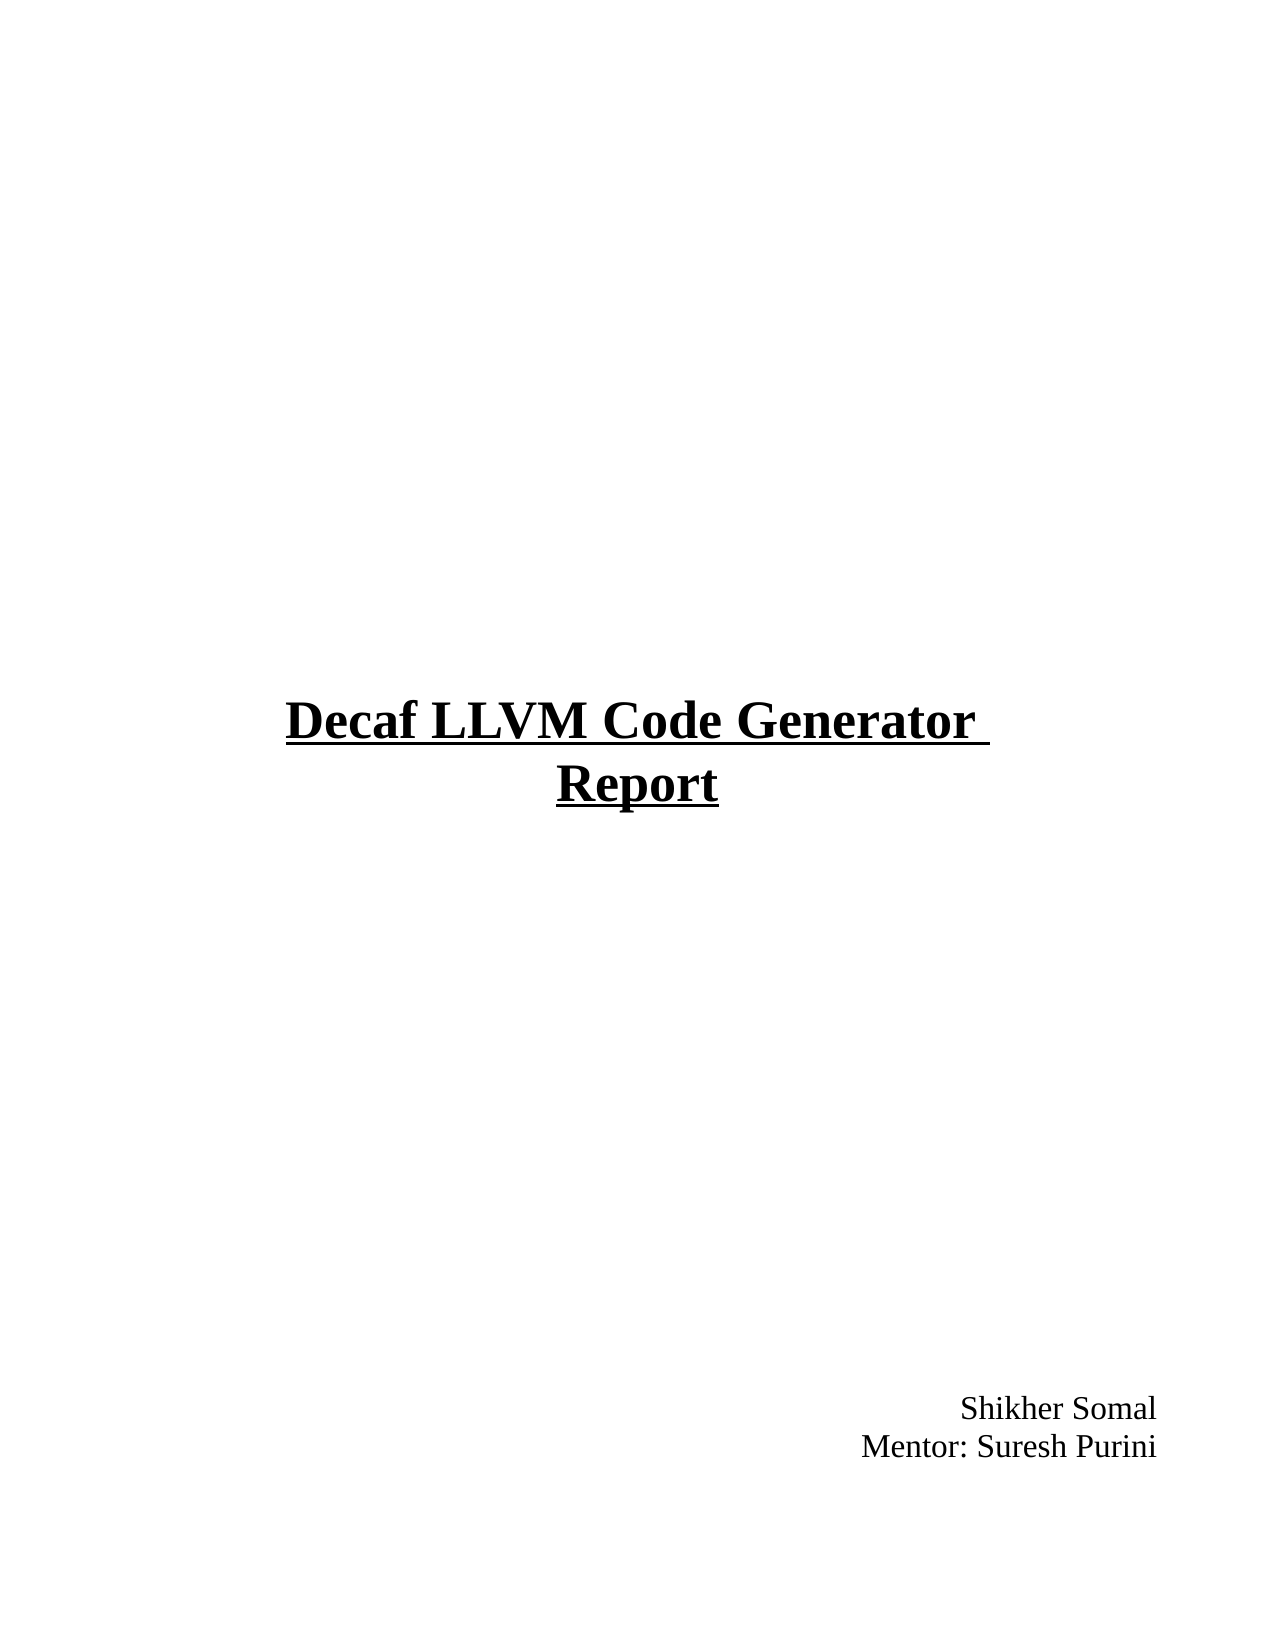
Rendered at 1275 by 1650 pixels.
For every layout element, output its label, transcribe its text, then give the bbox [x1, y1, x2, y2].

text Decaf LLVM Code Generator [118, 688, 1157, 751]
text Report [118, 751, 1157, 813]
text Shikher Somal [118, 1388, 1157, 1426]
text Mentor: Suresh Purini [118, 1426, 1157, 1464]
